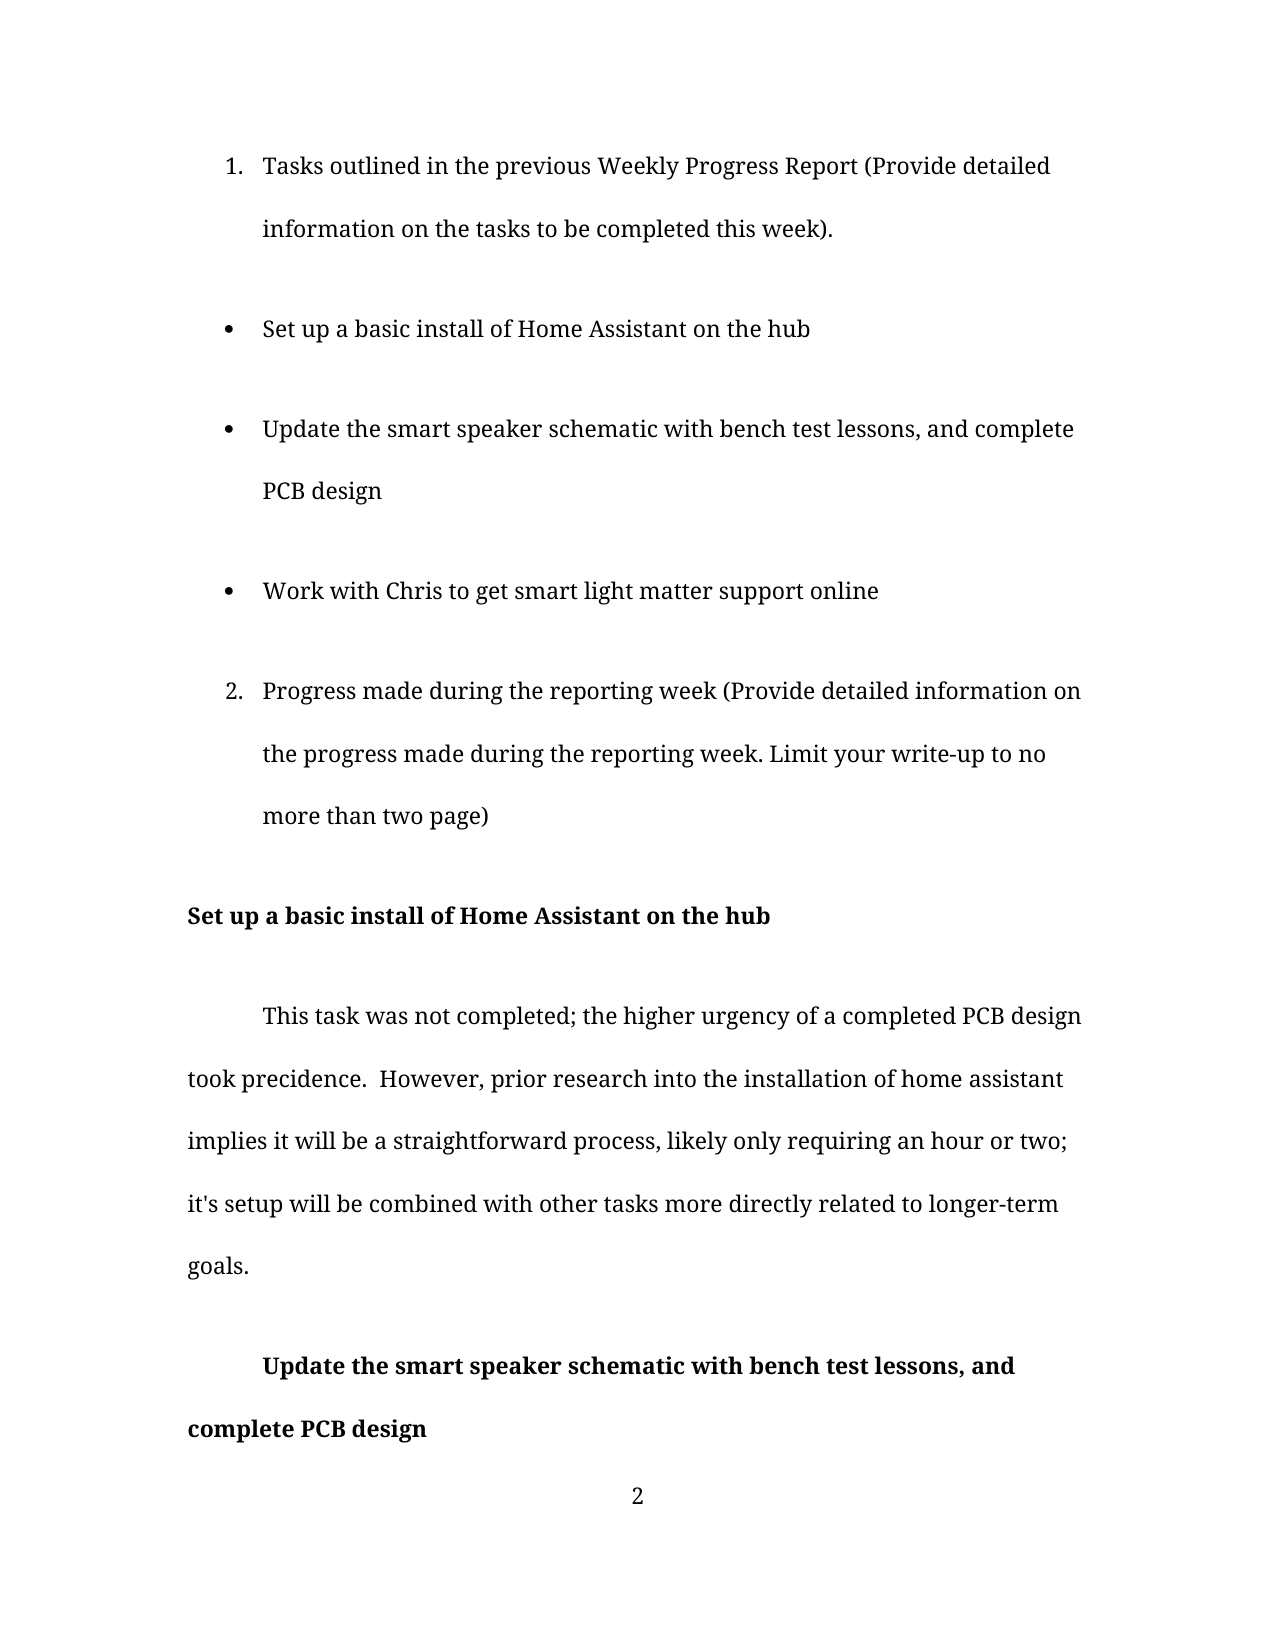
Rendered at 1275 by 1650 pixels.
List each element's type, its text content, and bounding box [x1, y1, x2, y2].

list Work with Chris to get smart light matter support online [225, 575, 1087, 606]
list Update the smart speaker schematic with bench test lessons, and complete PCB design [225, 412, 1087, 506]
list Set up a basic install of Home Assistant on the hub [225, 312, 1087, 344]
list Progress made during the reporting week (Provide detailed information on the progress made during the reporting week. Limit your write-up to no more than two page) [225, 675, 1087, 831]
list Tasks outlined in the previous Weekly Progress Report (Provide detailed information on the tasks to be completed this week). [225, 150, 1087, 244]
list Set up a basic install of Home Assistant on the hub [187, 900, 1087, 931]
text This task was not completed; the higher urgency of a completed PCB design took precidence. However, prior research into the installation of home assistant implies it will be a straightforward process, likely only requiring an hour or two; it's setup will be combined with other tasks more directly related to longer-term goals. [187, 1000, 1087, 1281]
text Update the smart speaker schematic with bench test lessons, and complete PCB design [187, 1350, 1087, 1444]
